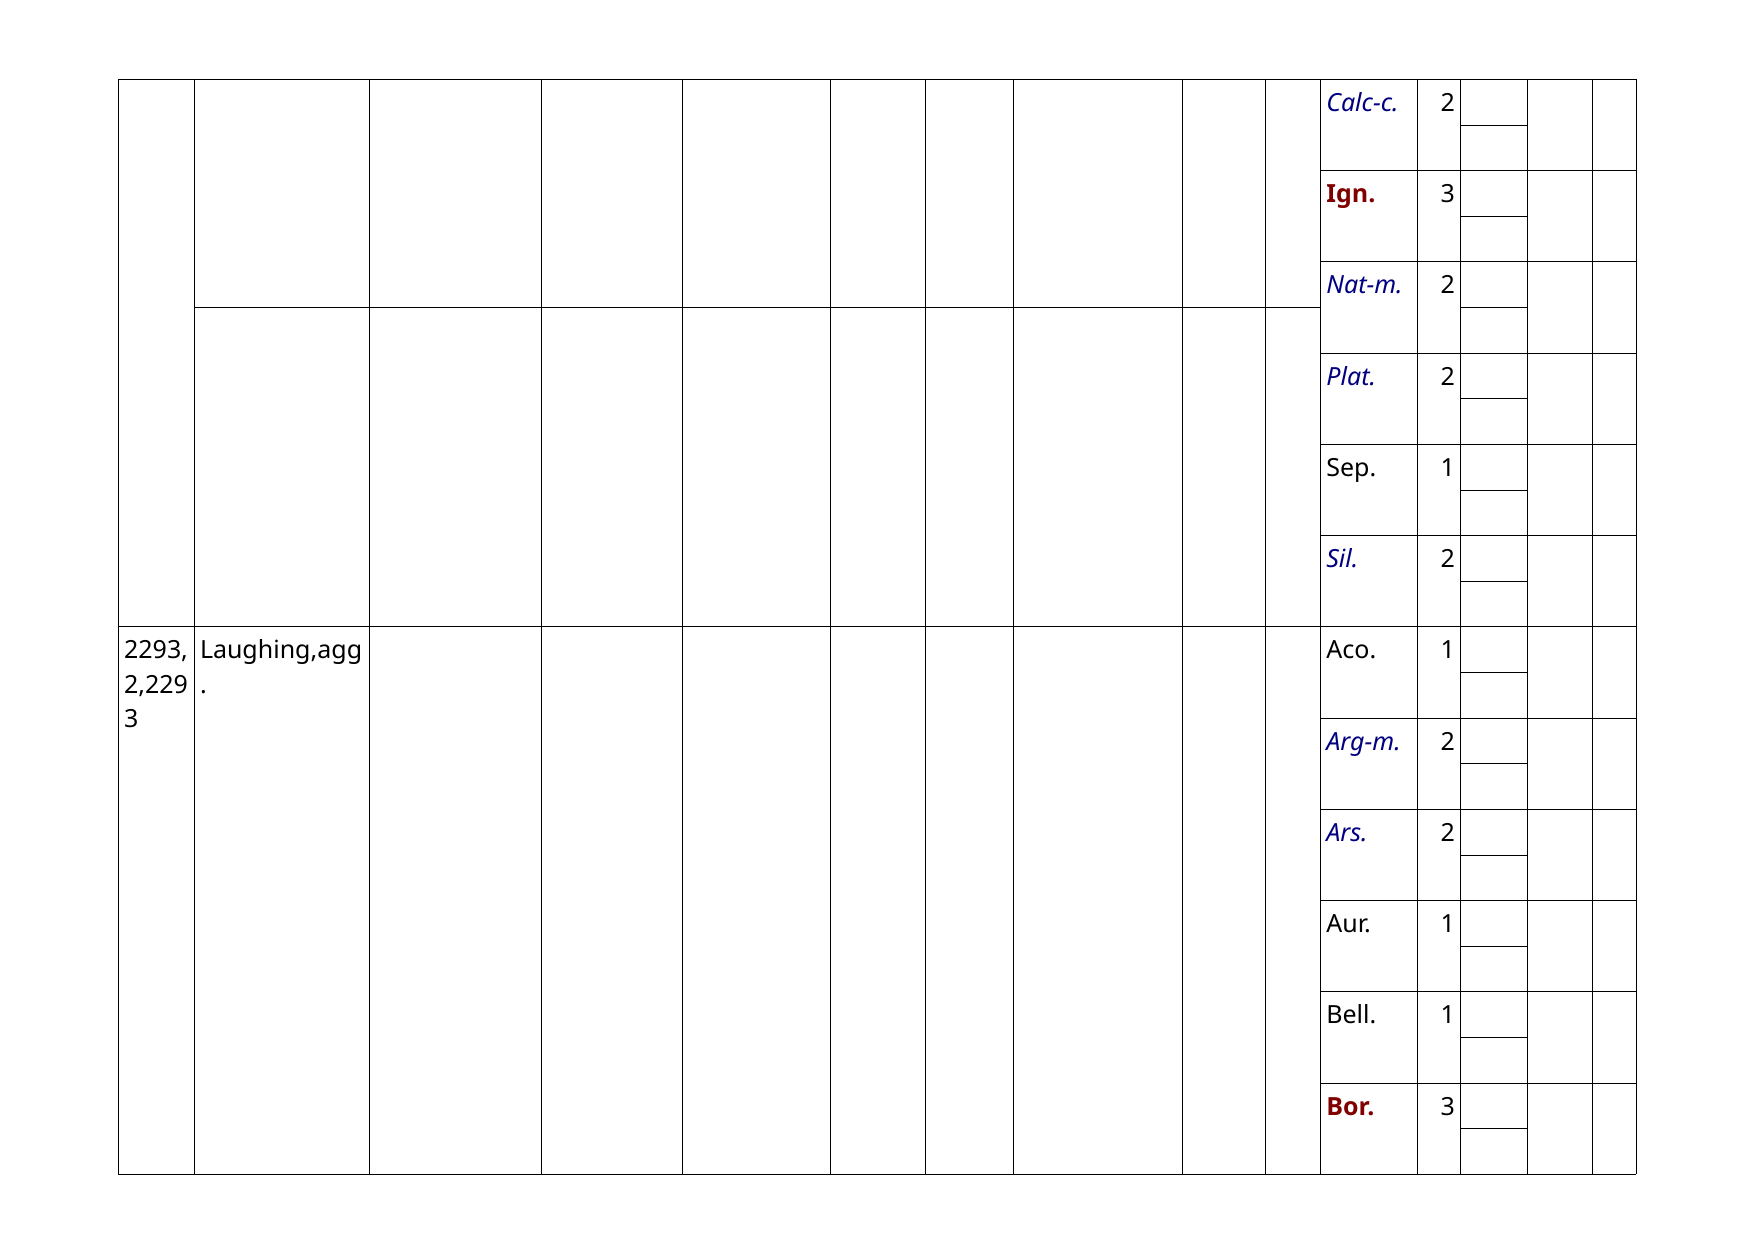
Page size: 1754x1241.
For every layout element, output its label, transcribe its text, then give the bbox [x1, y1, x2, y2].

table_cell Ign. [1321, 171, 1417, 261]
table_cell [1593, 627, 1636, 718]
table_cell [370, 80, 541, 307]
table_cell [1266, 308, 1320, 626]
table_cell [1461, 536, 1527, 581]
table_cell [542, 308, 682, 626]
table_cell [1014, 80, 1182, 307]
table_cell 3 [1418, 171, 1460, 261]
table_cell [1461, 992, 1527, 1037]
table_cell [1014, 308, 1182, 626]
table_cell [683, 627, 830, 1174]
table_cell [1593, 1084, 1636, 1174]
table_cell [926, 308, 1013, 626]
table_cell [1528, 80, 1592, 170]
table_cell [542, 627, 682, 1174]
table_cell [926, 80, 1013, 307]
table_cell [831, 80, 925, 307]
table_cell [1528, 901, 1592, 991]
table_cell [1461, 445, 1527, 489]
table_cell Bor. [1321, 1084, 1417, 1174]
table_cell Laughing,agg. [195, 627, 369, 1174]
table_cell [370, 627, 541, 1174]
table_cell [1593, 262, 1636, 353]
table_cell [831, 308, 925, 626]
table_cell Bell. [1321, 992, 1417, 1083]
table_cell 2 [1418, 536, 1460, 626]
table_cell [1461, 1129, 1527, 1174]
table_cell [1528, 992, 1592, 1083]
table_cell [1461, 1038, 1527, 1083]
table_cell [1183, 308, 1265, 626]
table_cell [831, 627, 925, 1174]
table_cell [683, 308, 830, 626]
table_cell Nat-m. [1321, 262, 1417, 353]
table_cell [1593, 80, 1636, 170]
table_cell [1461, 262, 1527, 307]
table_cell [1528, 171, 1592, 261]
table_cell [1593, 992, 1636, 1083]
table_cell [1461, 856, 1527, 900]
table_cell Aur. [1321, 901, 1417, 991]
table_cell [1461, 217, 1527, 261]
table_cell [1528, 719, 1592, 809]
table_cell [1593, 171, 1636, 261]
table_cell [1461, 719, 1527, 763]
table_cell 2 [1418, 80, 1460, 170]
table_cell Plat. [1321, 354, 1417, 444]
table_cell [1528, 354, 1592, 444]
table_cell [1461, 308, 1527, 353]
table_cell [1461, 673, 1527, 718]
table_cell 2293,2,2293 [119, 627, 194, 1174]
table_cell Arg-m. [1321, 719, 1417, 809]
table_cell 1 [1418, 445, 1460, 535]
table_cell [1593, 901, 1636, 991]
table_cell [1593, 354, 1636, 444]
table_cell 2 [1418, 262, 1460, 353]
table_cell [1528, 262, 1592, 353]
table_cell [1461, 627, 1527, 672]
table_cell [1461, 582, 1527, 626]
table_cell [195, 80, 369, 307]
table_cell [926, 627, 1013, 1174]
table_cell Ars. [1321, 810, 1417, 900]
table_cell [1183, 80, 1265, 307]
table_cell [1461, 354, 1527, 398]
table_cell 1 [1418, 627, 1460, 718]
table_cell [683, 80, 830, 307]
table_cell 2 [1418, 719, 1460, 809]
table_cell Sil. [1321, 536, 1417, 626]
table_cell [1461, 764, 1527, 809]
table_cell [1461, 80, 1527, 124]
table_cell [1593, 810, 1636, 900]
table_cell [1528, 1084, 1592, 1174]
table_cell Calc-c. [1321, 80, 1417, 170]
table_cell [1461, 126, 1527, 170]
table_cell [1593, 445, 1636, 535]
table_cell [1014, 627, 1182, 1174]
table_cell [1528, 627, 1592, 718]
table_cell [1461, 947, 1527, 991]
table_cell [1461, 399, 1527, 444]
table_cell [195, 308, 369, 626]
table_cell [1528, 536, 1592, 626]
table_cell [1266, 627, 1320, 1174]
table_cell [370, 308, 541, 626]
table_cell 1 [1418, 901, 1460, 991]
table_cell 2 [1418, 810, 1460, 900]
table_cell [1593, 719, 1636, 809]
table_cell [1461, 901, 1527, 946]
table_cell [1461, 810, 1527, 854]
table_cell [119, 80, 194, 626]
table_cell 1 [1418, 992, 1460, 1083]
table_cell [1461, 1084, 1527, 1128]
table_cell [1183, 627, 1265, 1174]
table_cell [1461, 491, 1527, 535]
table_cell [1593, 536, 1636, 626]
table_cell [1528, 810, 1592, 900]
table_cell 2 [1418, 354, 1460, 444]
table_cell Sep. [1321, 445, 1417, 535]
table_cell [1461, 171, 1527, 216]
table_cell [542, 80, 682, 307]
table_cell [1528, 445, 1592, 535]
table_cell [1266, 80, 1320, 307]
table_cell Aco. [1321, 627, 1417, 718]
table_cell 3 [1418, 1084, 1460, 1174]
